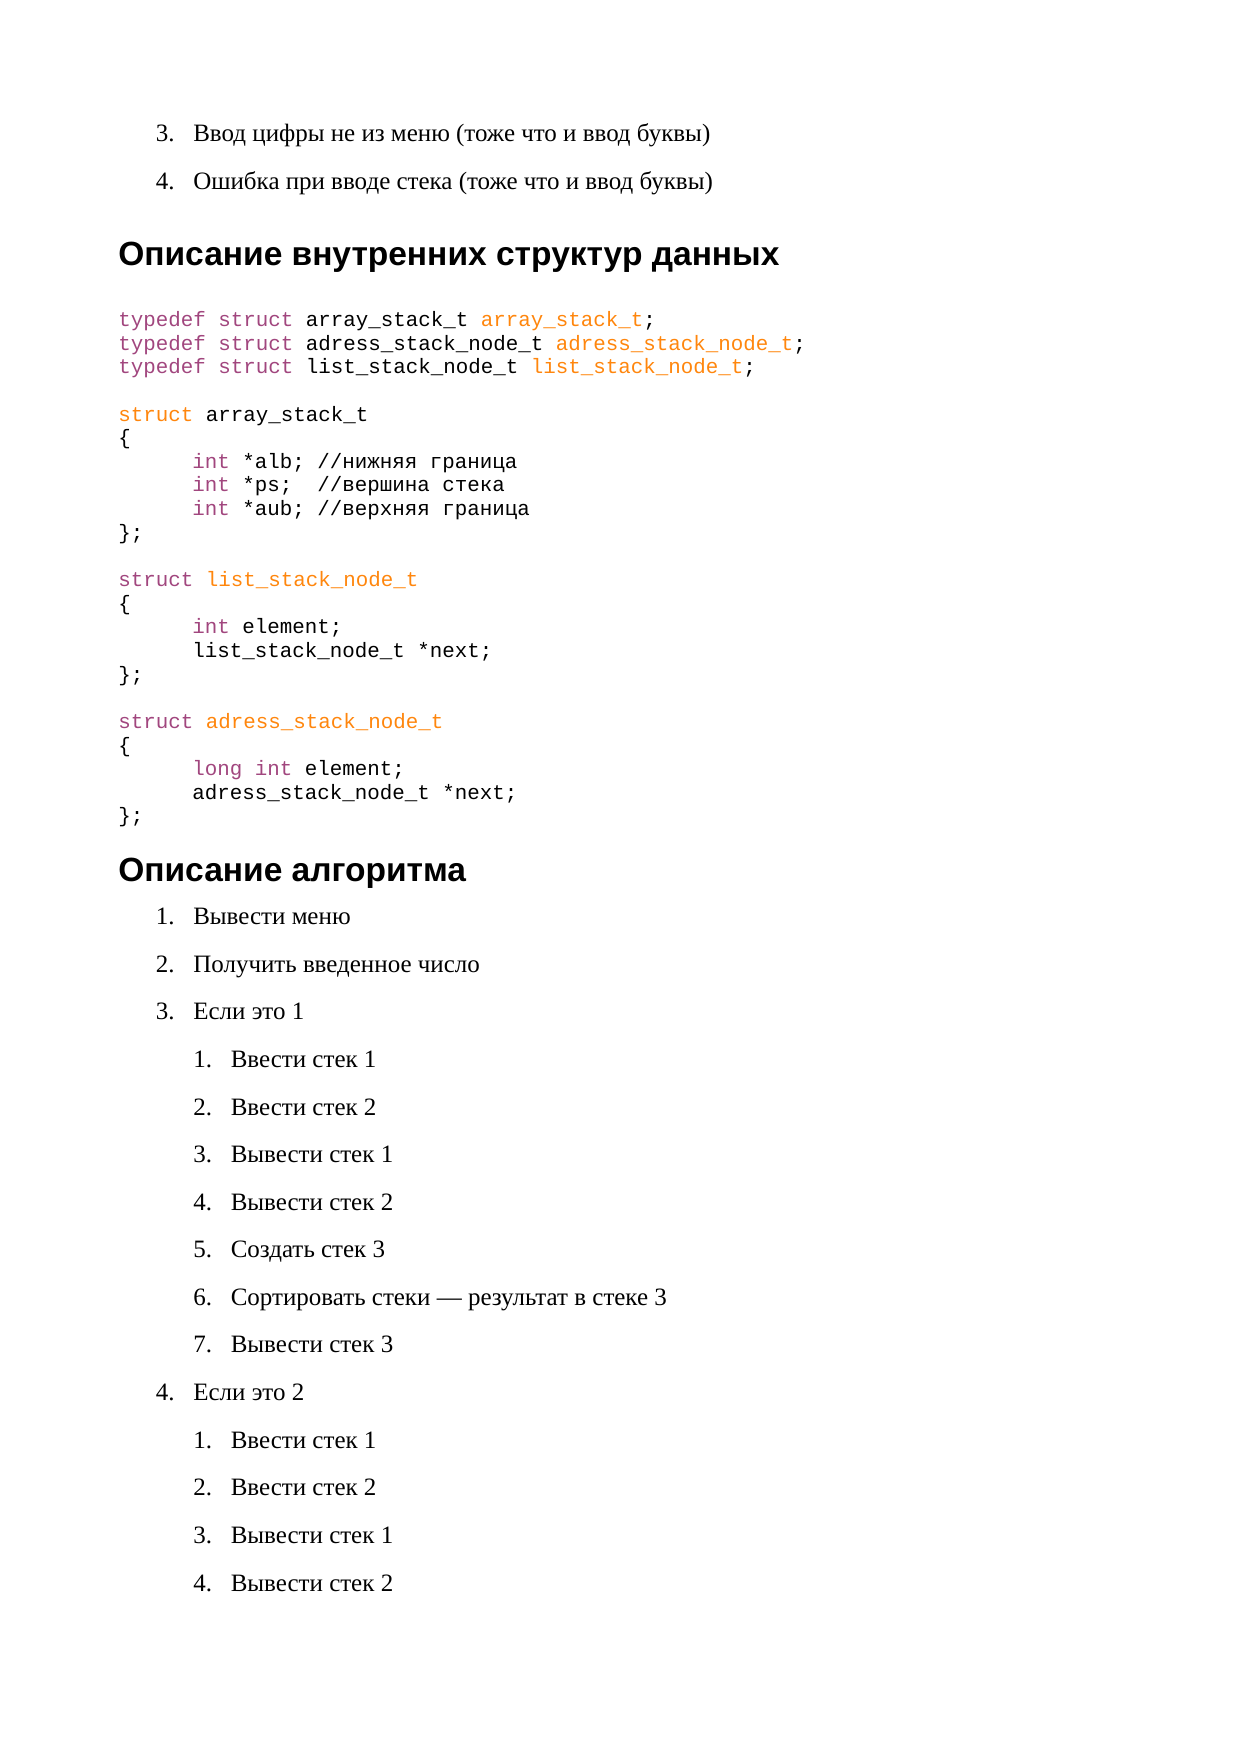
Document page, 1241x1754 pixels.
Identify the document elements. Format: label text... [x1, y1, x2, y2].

text typedef struct array_stack_t array_stack_t; [118, 309, 1122, 333]
text long int element; [118, 758, 1122, 782]
text struct adress_stack_node_t [118, 711, 1122, 734]
list Вывести стек 2 [193, 1187, 1122, 1216]
text }; [118, 806, 1122, 829]
list Ввести стек 2 [193, 1472, 1122, 1501]
list Если это 2 [156, 1377, 1122, 1406]
list Создать стек 3 [193, 1234, 1122, 1263]
list Получить введенное число [156, 949, 1122, 977]
list Вывести стек 2 [193, 1568, 1122, 1596]
text { [118, 593, 1122, 616]
subtitle Описание внутренних структур данных [118, 234, 1122, 273]
text int element; [118, 616, 1122, 640]
text }; [118, 522, 1122, 545]
list Сортировать стеки — результат в стеке 3 [193, 1282, 1122, 1311]
list Ввод цифры не из меню (тоже что и ввод буквы) [156, 118, 1122, 147]
text int *aub; //верхняя граница [118, 498, 1122, 522]
text struct list_stack_node_t [118, 569, 1122, 593]
list Вывести меню [156, 901, 1122, 930]
list Вывести стек 1 [193, 1139, 1122, 1168]
subtitle Описание алгоритма [118, 850, 1122, 889]
text }; [118, 664, 1122, 687]
text int *alb; //нижняя граница [118, 451, 1122, 474]
text { [118, 427, 1122, 451]
text int *ps; //вершина стека [118, 474, 1122, 498]
list Ошибка при вводе стека (тоже что и ввод буквы) [156, 166, 1122, 194]
list Ввести стек 2 [193, 1092, 1122, 1120]
text typedef struct adress_stack_node_t adress_stack_node_t; [118, 333, 1122, 356]
list Ввести стек 1 [193, 1425, 1122, 1453]
text { [118, 734, 1122, 758]
text list_stack_node_t *next; [118, 640, 1122, 664]
list Вывести стек 1 [193, 1520, 1122, 1549]
list Вывести стек 3 [193, 1329, 1122, 1358]
list Если это 1 [156, 996, 1122, 1025]
text typedef struct list_stack_node_t list_stack_node_t; [118, 356, 1122, 380]
list Ввести стек 1 [193, 1044, 1122, 1073]
text struct array_stack_t [118, 403, 1122, 427]
text adress_stack_node_t *next; [118, 782, 1122, 806]
